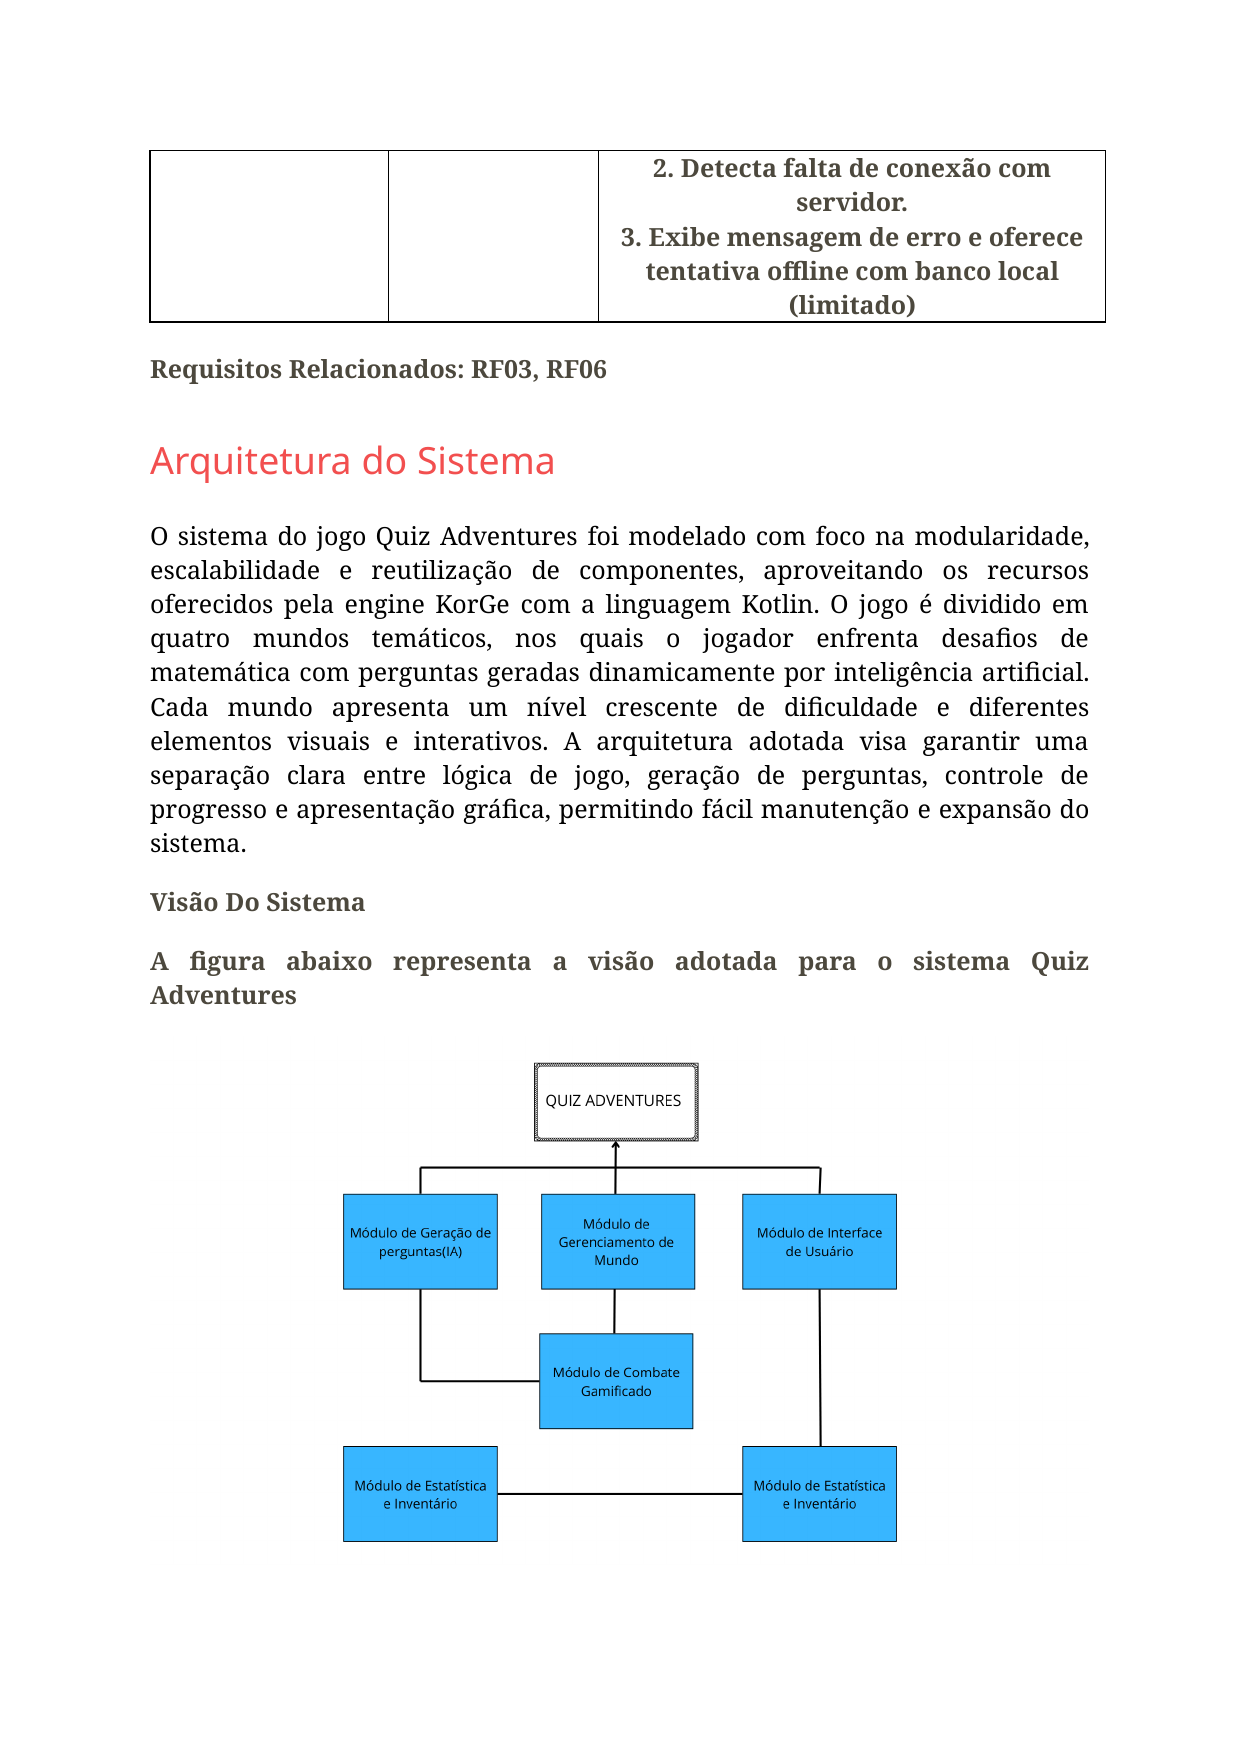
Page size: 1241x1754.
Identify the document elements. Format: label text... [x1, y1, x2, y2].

table_cell [151, 151, 388, 321]
text O sistema do jogo Quiz Adventures foi modelado com foco na modularidade, escalabilidade e reutilização de componentes, aproveitando os recursos oferecidos pela engine KorGe com a linguagem Kotlin. O jogo é dividido em quatro mundos temáticos, nos quais o jogador enfrenta desafios de matemática com perguntas geradas dinamicamente por inteligência artificial. Cada mundo apresenta um nível crescente de dificuldade e diferentes elementos visuais e interativos. A arquitetura adotada visa garantir uma separação clara entre lógica de jogo, geração de perguntas, controle de progresso e apresentação gráfica, permitindo fácil manutenção e expansão do sistema. [150, 519, 1090, 859]
table_cell [389, 151, 598, 321]
text Requisitos Relacionados: RF03, RF06 [150, 352, 1090, 386]
table_cell 2. Detecta falta de conexão com servidor. 3. Exibe mensagem de erro e oferece tentativa offline com banco local (limitado) [599, 151, 1105, 321]
text Visão Do Sistema [150, 884, 1090, 918]
text A figura abaixo representa a visão adotada para o sistema Quiz Adventures [150, 943, 1090, 1012]
text Arquitetura do Sistema [150, 434, 1090, 486]
